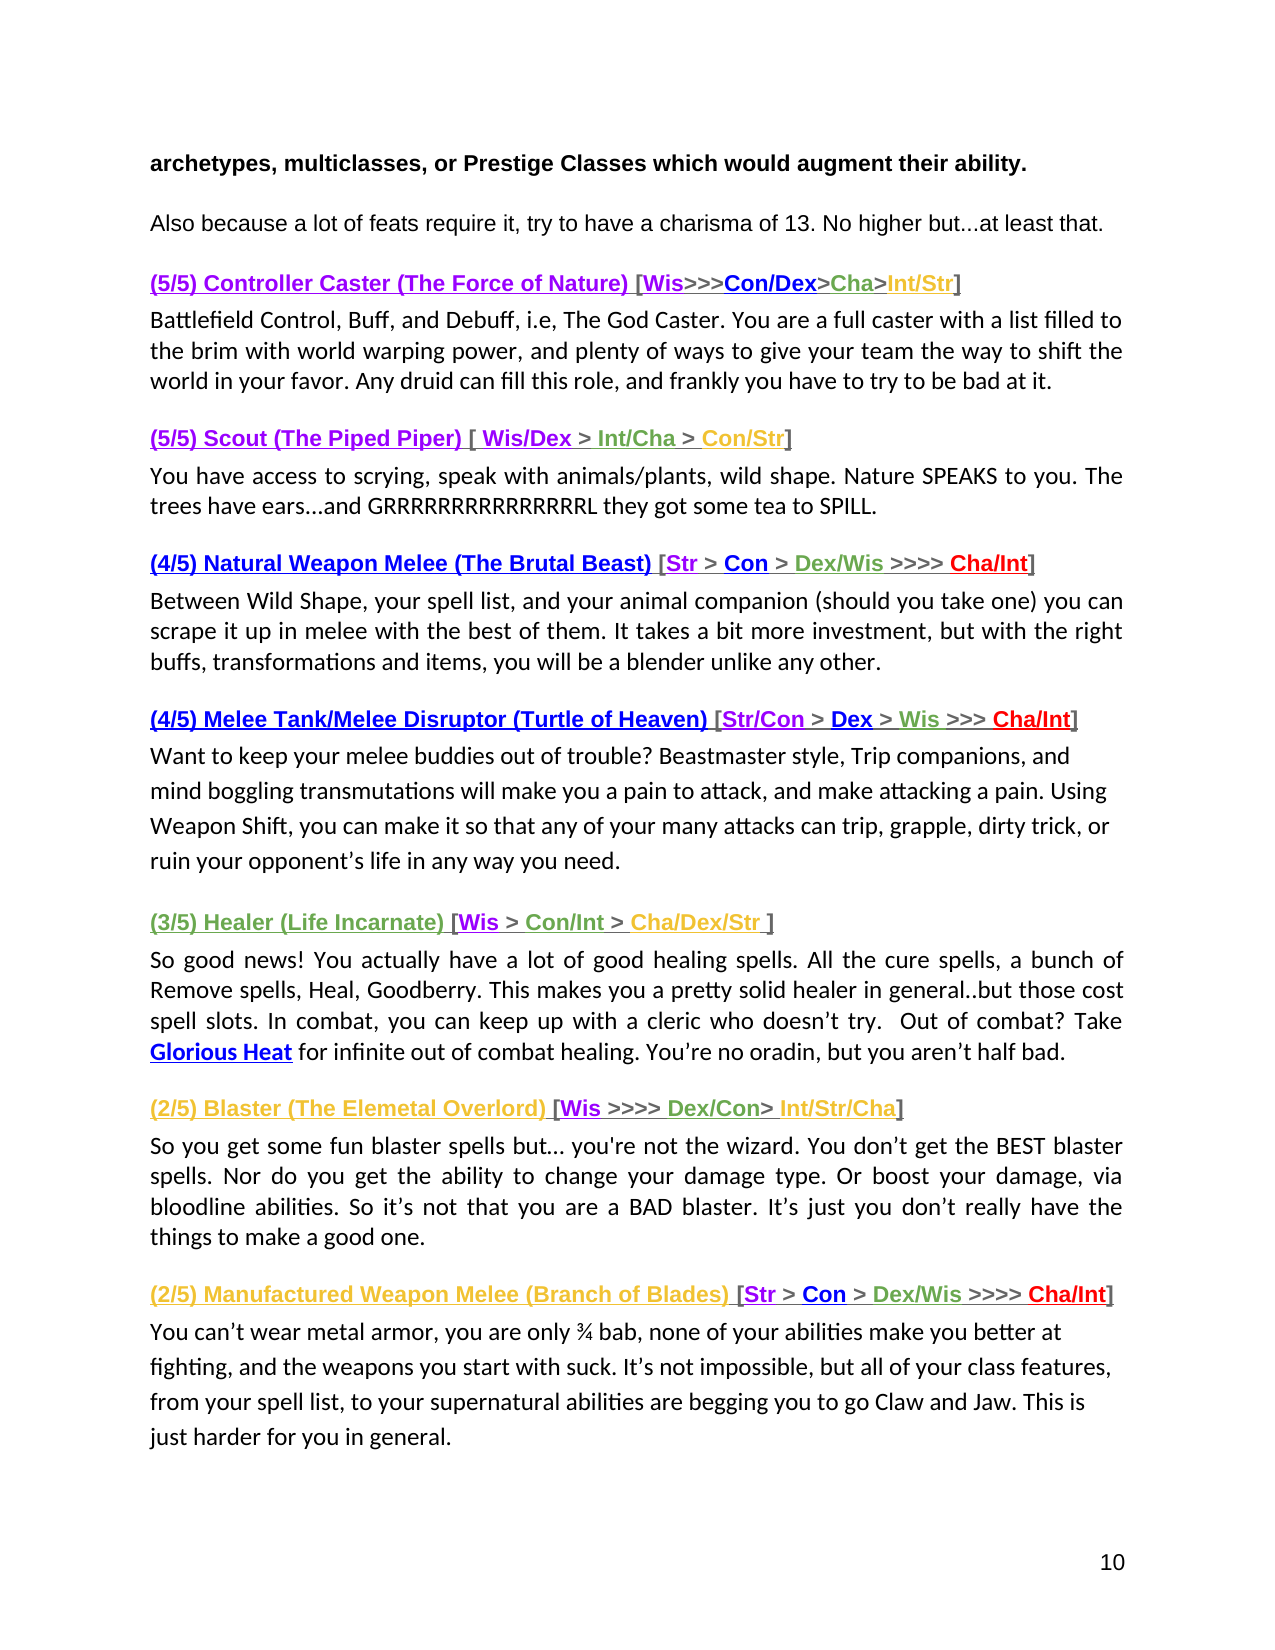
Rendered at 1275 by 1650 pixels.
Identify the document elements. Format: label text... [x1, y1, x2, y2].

subtitle (5/5) Controller Caster (The Force of Nature) [Wis>>>Con/Dex>Cha>Int/Str] [150, 270, 1125, 296]
text So good news! You actually have a lot of good healing spells. All the cure spells, a bunch of Remove spells, Heal, Goodberry. This makes you a pretty solid healer in general..but those cost spell slots. In combat, you can keep up with a cleric who doesn’t try. Out of combat? Take Glorious Heat for infinite out of combat healing. You’re no oradin, but you aren’t half bad. [150, 944, 1125, 1066]
text So you get some fun blaster spells but… you're not the wizard. You don’t get the BEST blaster spells. Nor do you get the ability to change your damage type. Or boost your damage, via bloodline abilities. So it’s not that you are a BAD blaster. It’s just you don’t really have the things to make a good one. [150, 1130, 1125, 1252]
subtitle (2/5) Manufactured Weapon Melee (Branch of Blades) [Str > Con > Dex/Wis >>>> Cha/Int] [150, 1281, 1125, 1308]
subtitle (5/5) Scout (The Piped Piper) [ Wis/Dex > Int/Cha > Con/Str] [150, 425, 1125, 452]
text You can’t wear metal armor, you are only ¾ bab, none of your abilities make you better at fighting, and the weapons you start with suck. It’s not impossible, but all of your class features, from your spell list, to your supernatural abilities are begging you to go Claw and Jaw. This is just harder for you in general. [150, 1316, 1125, 1451]
text Between Wild Shape, your spell list, and your animal companion (should you take one) you can scrape it up in melee with the best of them. It takes a bit more investment, but with the right buffs, transformations and items, you will be a blender unlike any other. [150, 585, 1125, 676]
subtitle (2/5) Blaster (The Elemetal Overlord) [Wis >>>> Dex/Con> Int/Str/Cha] [150, 1095, 1125, 1122]
text Battlefield Control, Buff, and Debuff, i.e, The God Caster. You are a full caster with a list filled to the brim with world warping power, and plenty of ways to give your team the way to shift the world in your favor. Any druid can fill this role, and frankly you have to try to be bad at it. [150, 304, 1125, 396]
subtitle (3/5) Healer (Life Incarnate) [Wis > Con/Int > Cha/Dex/Str ] [150, 909, 1125, 936]
subtitle (4/5) Natural Weapon Melee (The Brutal Beast) [Str > Con > Dex/Wis >>>> Cha/Int] [150, 550, 1125, 576]
text archetypes, multiclasses, or Prestige Classes which would augment their ability. [150, 150, 1125, 176]
text Want to keep your melee buddies out of trouble? Beastmaster style, Trip companions, and mind boggling transmutations will make you a pain to attack, and make attacking a pain. Using Weapon Shift, you can make it so that any of your many attacks can trip, grapple, dirty trick, or ruin your opponent’s life in any way you need. [150, 740, 1125, 876]
text You have access to scrying, speak with animals/plants, wild shape. Nature SPEAKS to you. The trees have ears...and GRRRRRRRRRRRRRRRL they got some tea to SPILL. [150, 460, 1125, 521]
text Also because a lot of feats require it, try to have a charisma of 13. No higher but...at least that. [150, 210, 1125, 237]
subtitle (4/5) Melee Tank/Melee Disruptor (Turtle of Heaven) [Str/Con > Dex > Wis >>> Cha/Int] [150, 706, 1125, 732]
